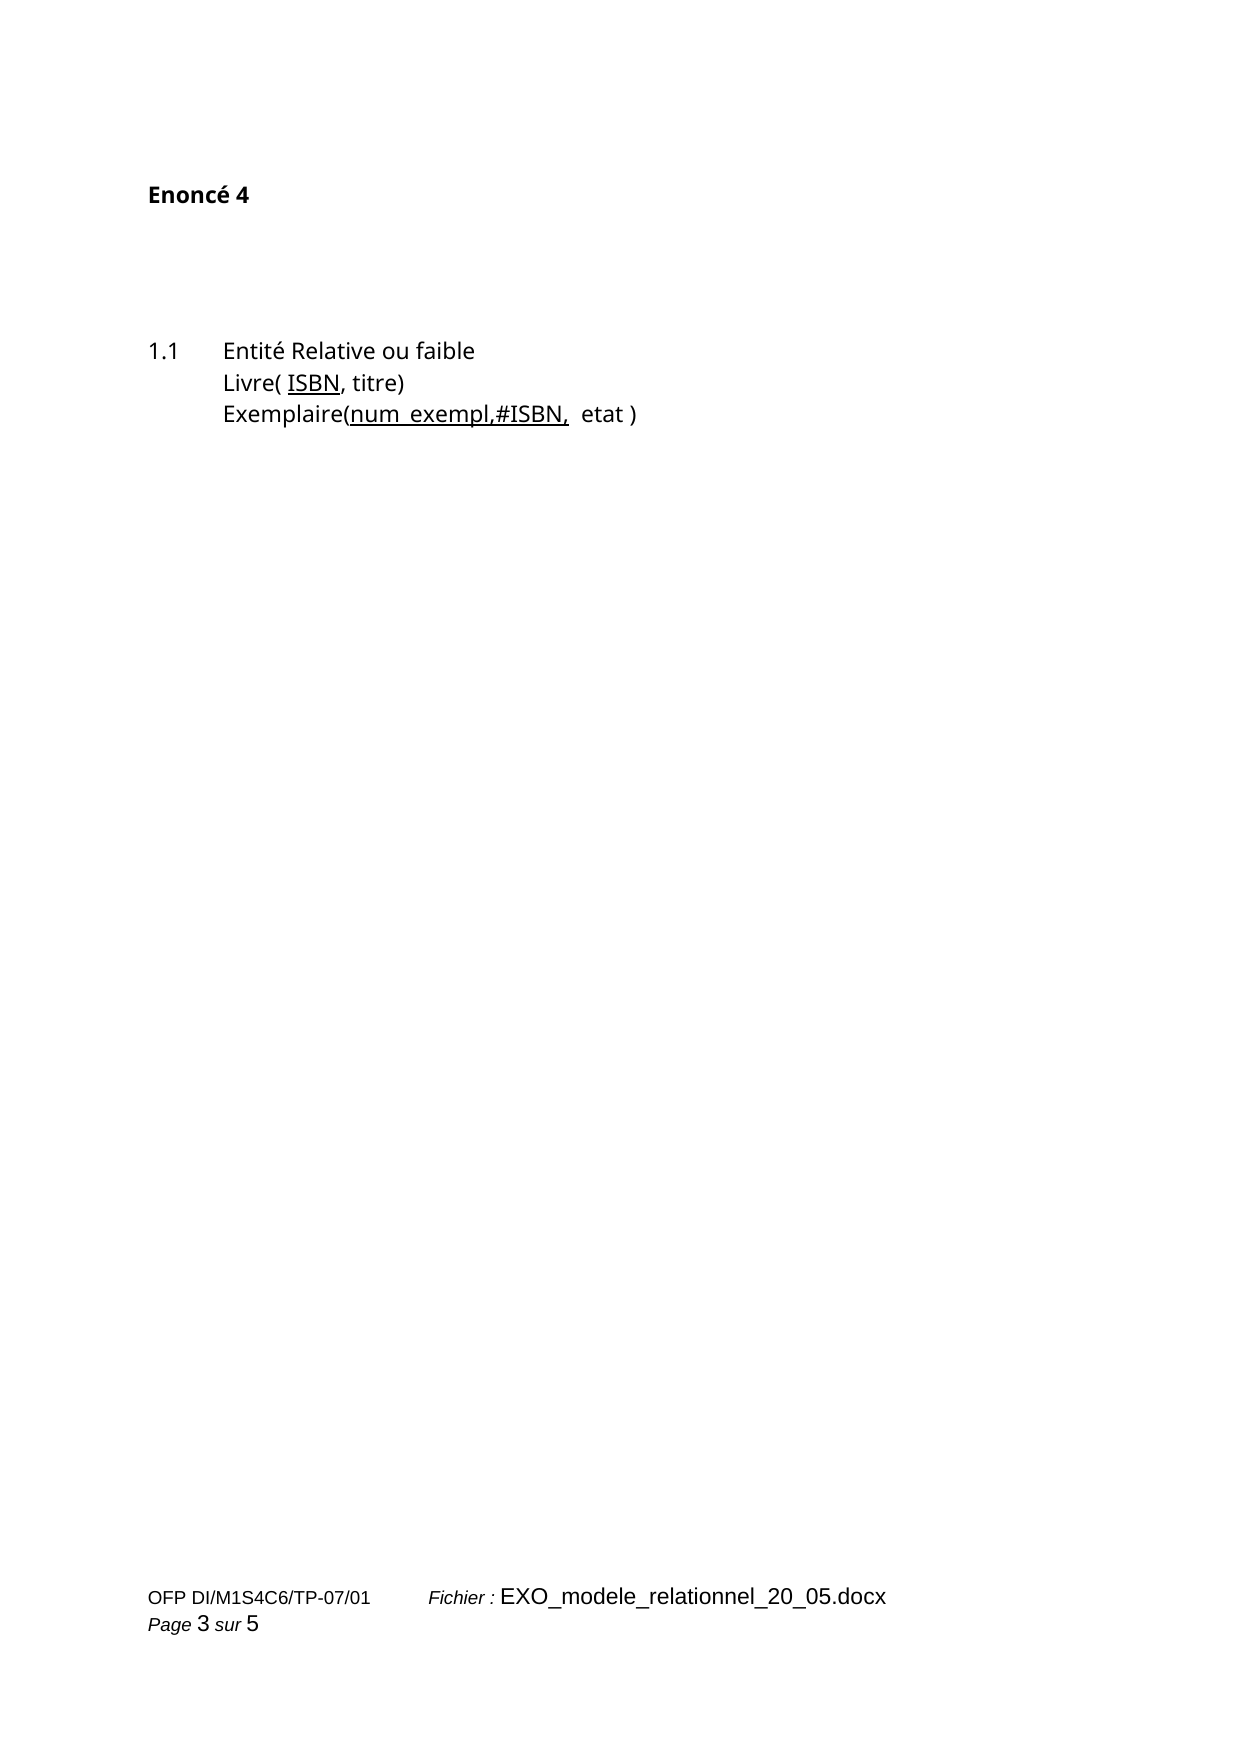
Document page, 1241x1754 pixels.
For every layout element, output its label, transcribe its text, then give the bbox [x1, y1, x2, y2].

text Livre( ISBN, titre) [223, 366, 1092, 398]
list Entité Relative ou faible [148, 335, 1092, 366]
text Exemplaire(num_exempl,#ISBN, etat ) [223, 398, 1092, 429]
text Enoncé 4 [148, 179, 1092, 210]
